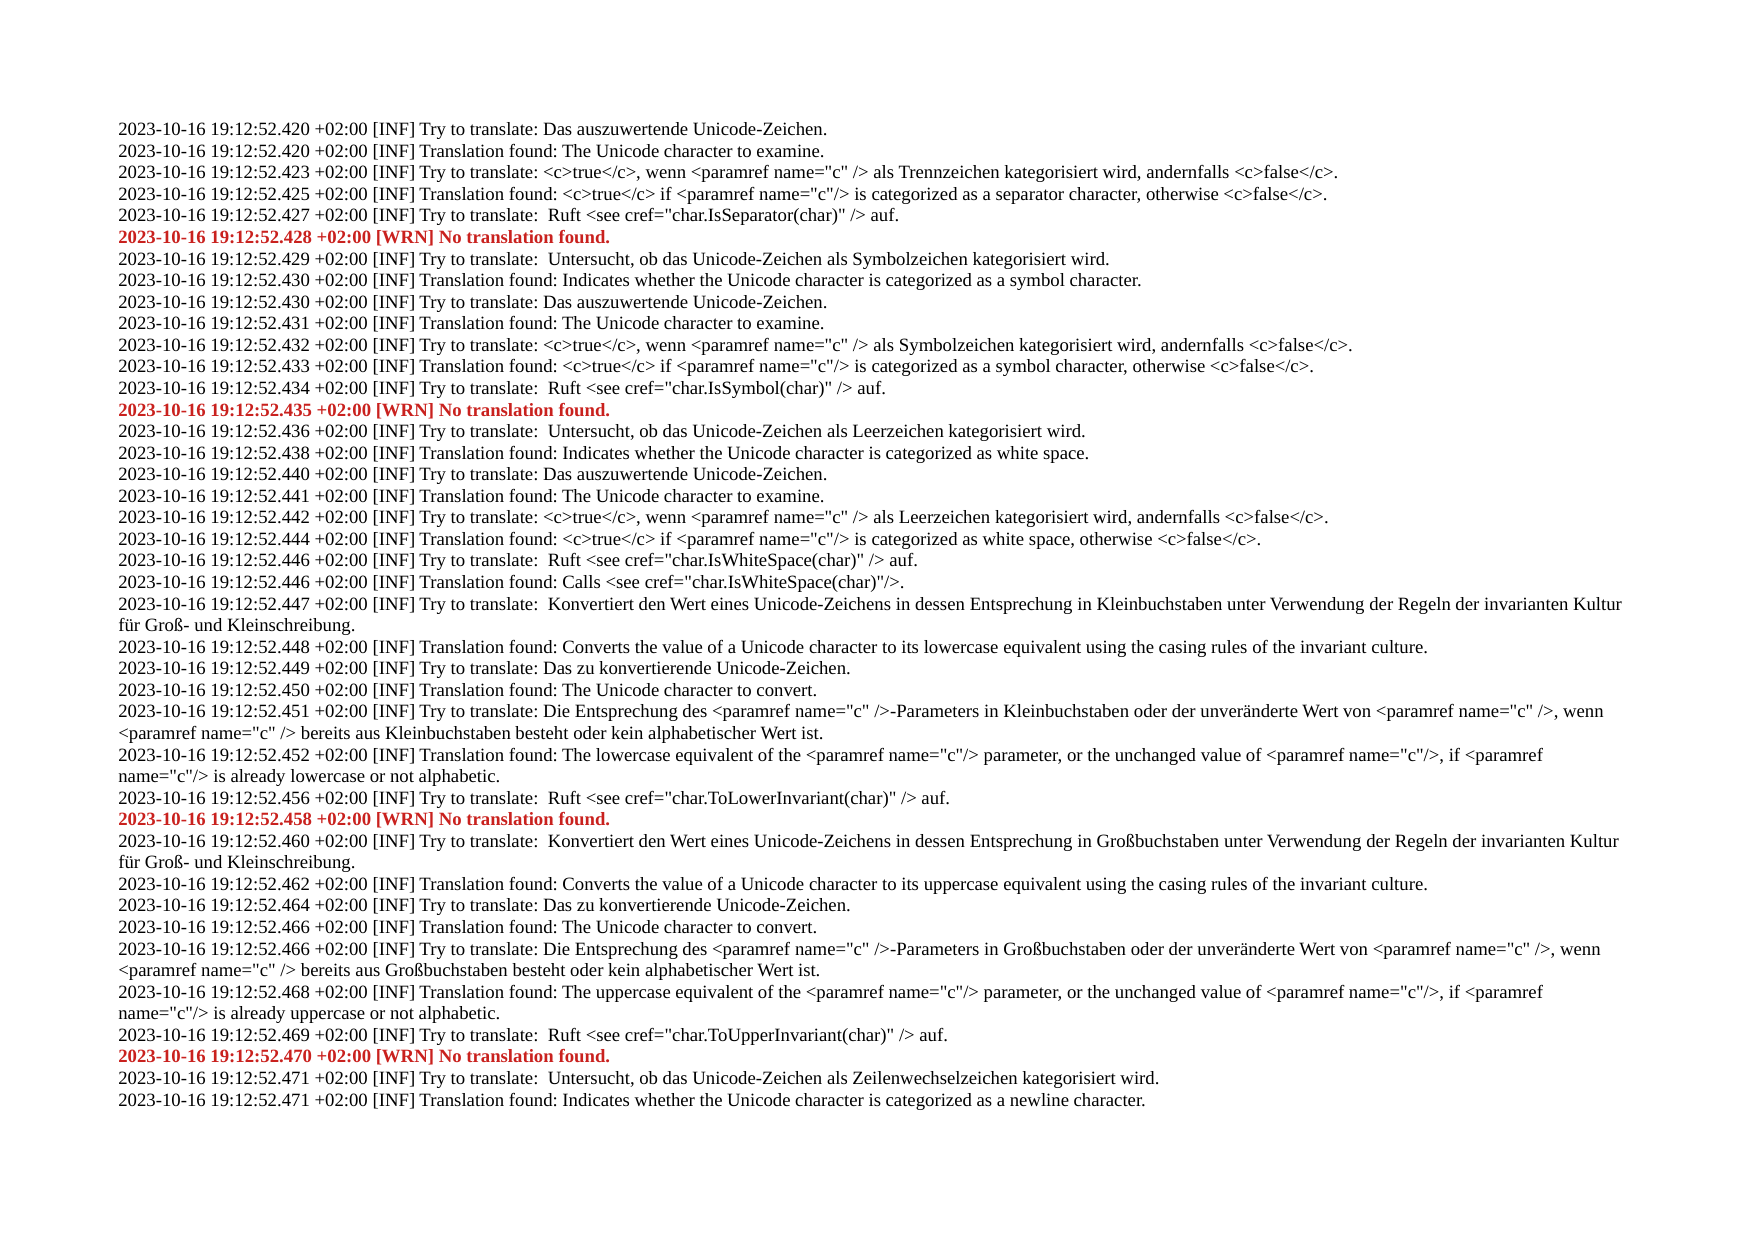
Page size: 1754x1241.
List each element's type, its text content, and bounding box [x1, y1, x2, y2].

text 2023-10-16 19:12:52.462 +02:00 [INF] Translation found: Converts the value of a Unicode character to its uppercase equivalent using the casing rules of the invariant culture. [118, 873, 1636, 894]
text 2023-10-16 19:12:52.450 +02:00 [INF] Translation found: The Unicode character to convert. [118, 679, 1636, 700]
text 2023-10-16 19:12:52.431 +02:00 [INF] Translation found: The Unicode character to examine. [118, 312, 1636, 334]
text 2023-10-16 19:12:52.434 +02:00 [INF] Try to translate: Ruft <see cref="char.IsSymbol(char)" /> auf. [118, 377, 1636, 398]
text 2023-10-16 19:12:52.429 +02:00 [INF] Try to translate: Untersucht, ob das Unicode-Zeichen als Symbolzeichen kategorisiert wird. [118, 247, 1636, 269]
text 2023-10-16 19:12:52.427 +02:00 [INF] Try to translate: Ruft <see cref="char.IsSeparator(char)" /> auf. [118, 204, 1636, 226]
text 2023-10-16 19:12:52.466 +02:00 [INF] Try to translate: Die Entsprechung des <paramref name="c" />-Parameters in Großbuchstaben oder der unveränderte Wert von <paramref name="c" />, wenn <paramref name="c" /> bereits aus Großbuchstaben besteht oder kein alphabetischer Wert ist. [118, 937, 1636, 981]
text 2023-10-16 19:12:52.469 +02:00 [INF] Try to translate: Ruft <see cref="char.ToUpperInvariant(char)" /> auf. [118, 1024, 1636, 1045]
text 2023-10-16 19:12:52.449 +02:00 [INF] Try to translate: Das zu konvertierende Unicode-Zeichen. [118, 657, 1636, 679]
text 2023-10-16 19:12:52.446 +02:00 [INF] Translation found: Calls <see cref="char.IsWhiteSpace(char)"/>. [118, 571, 1636, 592]
text 2023-10-16 19:12:52.466 +02:00 [INF] Translation found: The Unicode character to convert. [118, 916, 1636, 937]
text 2023-10-16 19:12:52.420 +02:00 [INF] Translation found: The Unicode character to examine. [118, 140, 1636, 161]
text 2023-10-16 19:12:52.432 +02:00 [INF] Try to translate: <c>true</c>, wenn <paramref name="c" /> als Symbolzeichen kategorisiert wird, andernfalls <c>false</c>. [118, 334, 1636, 355]
text 2023-10-16 19:12:52.438 +02:00 [INF] Translation found: Indicates whether the Unicode character is categorized as white space. [118, 442, 1636, 463]
text 2023-10-16 19:12:52.458 +02:00 [WRN] No translation found. [118, 808, 1636, 830]
text 2023-10-16 19:12:52.420 +02:00 [INF] Try to translate: Das auszuwertende Unicode-Zeichen. [118, 118, 1636, 140]
text 2023-10-16 19:12:52.430 +02:00 [INF] Try to translate: Das auszuwertende Unicode-Zeichen. [118, 291, 1636, 312]
text 2023-10-16 19:12:52.464 +02:00 [INF] Try to translate: Das zu konvertierende Unicode-Zeichen. [118, 894, 1636, 916]
text 2023-10-16 19:12:52.428 +02:00 [WRN] No translation found. [118, 226, 1636, 247]
text 2023-10-16 19:12:52.435 +02:00 [WRN] No translation found. [118, 398, 1636, 420]
text 2023-10-16 19:12:52.436 +02:00 [INF] Try to translate: Untersucht, ob das Unicode-Zeichen als Leerzeichen kategorisiert wird. [118, 420, 1636, 442]
text 2023-10-16 19:12:52.452 +02:00 [INF] Translation found: The lowercase equivalent of the <paramref name="c"/> parameter, or the unchanged value of <paramref name="c"/>, if <paramref name="c"/> is already lowercase or not alphabetic. [118, 743, 1636, 787]
text 2023-10-16 19:12:52.471 +02:00 [INF] Translation found: Indicates whether the Unicode character is categorized as a newline character. [118, 1088, 1636, 1110]
text 2023-10-16 19:12:52.425 +02:00 [INF] Translation found: <c>true</c> if <paramref name="c"/> is categorized as a separator character, otherwise <c>false</c>. [118, 183, 1636, 204]
text 2023-10-16 19:12:52.471 +02:00 [INF] Try to translate: Untersucht, ob das Unicode-Zeichen als Zeilenwechselzeichen kategorisiert wird. [118, 1067, 1636, 1088]
text 2023-10-16 19:12:52.446 +02:00 [INF] Try to translate: Ruft <see cref="char.IsWhiteSpace(char)" /> auf. [118, 549, 1636, 571]
text 2023-10-16 19:12:52.460 +02:00 [INF] Try to translate: Konvertiert den Wert eines Unicode-Zeichens in dessen Entsprechung in Großbuchstaben unter Verwendung der Regeln der invarianten Kultur für Groß- und Kleinschreibung. [118, 830, 1636, 873]
text 2023-10-16 19:12:52.470 +02:00 [WRN] No translation found. [118, 1045, 1636, 1067]
text 2023-10-16 19:12:52.423 +02:00 [INF] Try to translate: <c>true</c>, wenn <paramref name="c" /> als Trennzeichen kategorisiert wird, andernfalls <c>false</c>. [118, 161, 1636, 183]
text 2023-10-16 19:12:52.447 +02:00 [INF] Try to translate: Konvertiert den Wert eines Unicode-Zeichens in dessen Entsprechung in Kleinbuchstaben unter Verwendung der Regeln der invarianten Kultur für Groß- und Kleinschreibung. [118, 592, 1636, 636]
text 2023-10-16 19:12:52.430 +02:00 [INF] Translation found: Indicates whether the Unicode character is categorized as a symbol character. [118, 269, 1636, 291]
text 2023-10-16 19:12:52.456 +02:00 [INF] Try to translate: Ruft <see cref="char.ToLowerInvariant(char)" /> auf. [118, 787, 1636, 808]
text 2023-10-16 19:12:52.440 +02:00 [INF] Try to translate: Das auszuwertende Unicode-Zeichen. [118, 463, 1636, 485]
text 2023-10-16 19:12:52.441 +02:00 [INF] Translation found: The Unicode character to examine. [118, 485, 1636, 506]
text 2023-10-16 19:12:52.444 +02:00 [INF] Translation found: <c>true</c> if <paramref name="c"/> is categorized as white space, otherwise <c>false</c>. [118, 528, 1636, 549]
text 2023-10-16 19:12:52.468 +02:00 [INF] Translation found: The uppercase equivalent of the <paramref name="c"/> parameter, or the unchanged value of <paramref name="c"/>, if <paramref name="c"/> is already uppercase or not alphabetic. [118, 981, 1636, 1024]
text 2023-10-16 19:12:52.433 +02:00 [INF] Translation found: <c>true</c> if <paramref name="c"/> is categorized as a symbol character, otherwise <c>false</c>. [118, 355, 1636, 377]
text 2023-10-16 19:12:52.448 +02:00 [INF] Translation found: Converts the value of a Unicode character to its lowercase equivalent using the casing rules of the invariant culture. [118, 636, 1636, 657]
text 2023-10-16 19:12:52.451 +02:00 [INF] Try to translate: Die Entsprechung des <paramref name="c" />-Parameters in Kleinbuchstaben oder der unveränderte Wert von <paramref name="c" />, wenn <paramref name="c" /> bereits aus Kleinbuchstaben besteht oder kein alphabetischer Wert ist. [118, 700, 1636, 743]
text 2023-10-16 19:12:52.442 +02:00 [INF] Try to translate: <c>true</c>, wenn <paramref name="c" /> als Leerzeichen kategorisiert wird, andernfalls <c>false</c>. [118, 506, 1636, 528]
